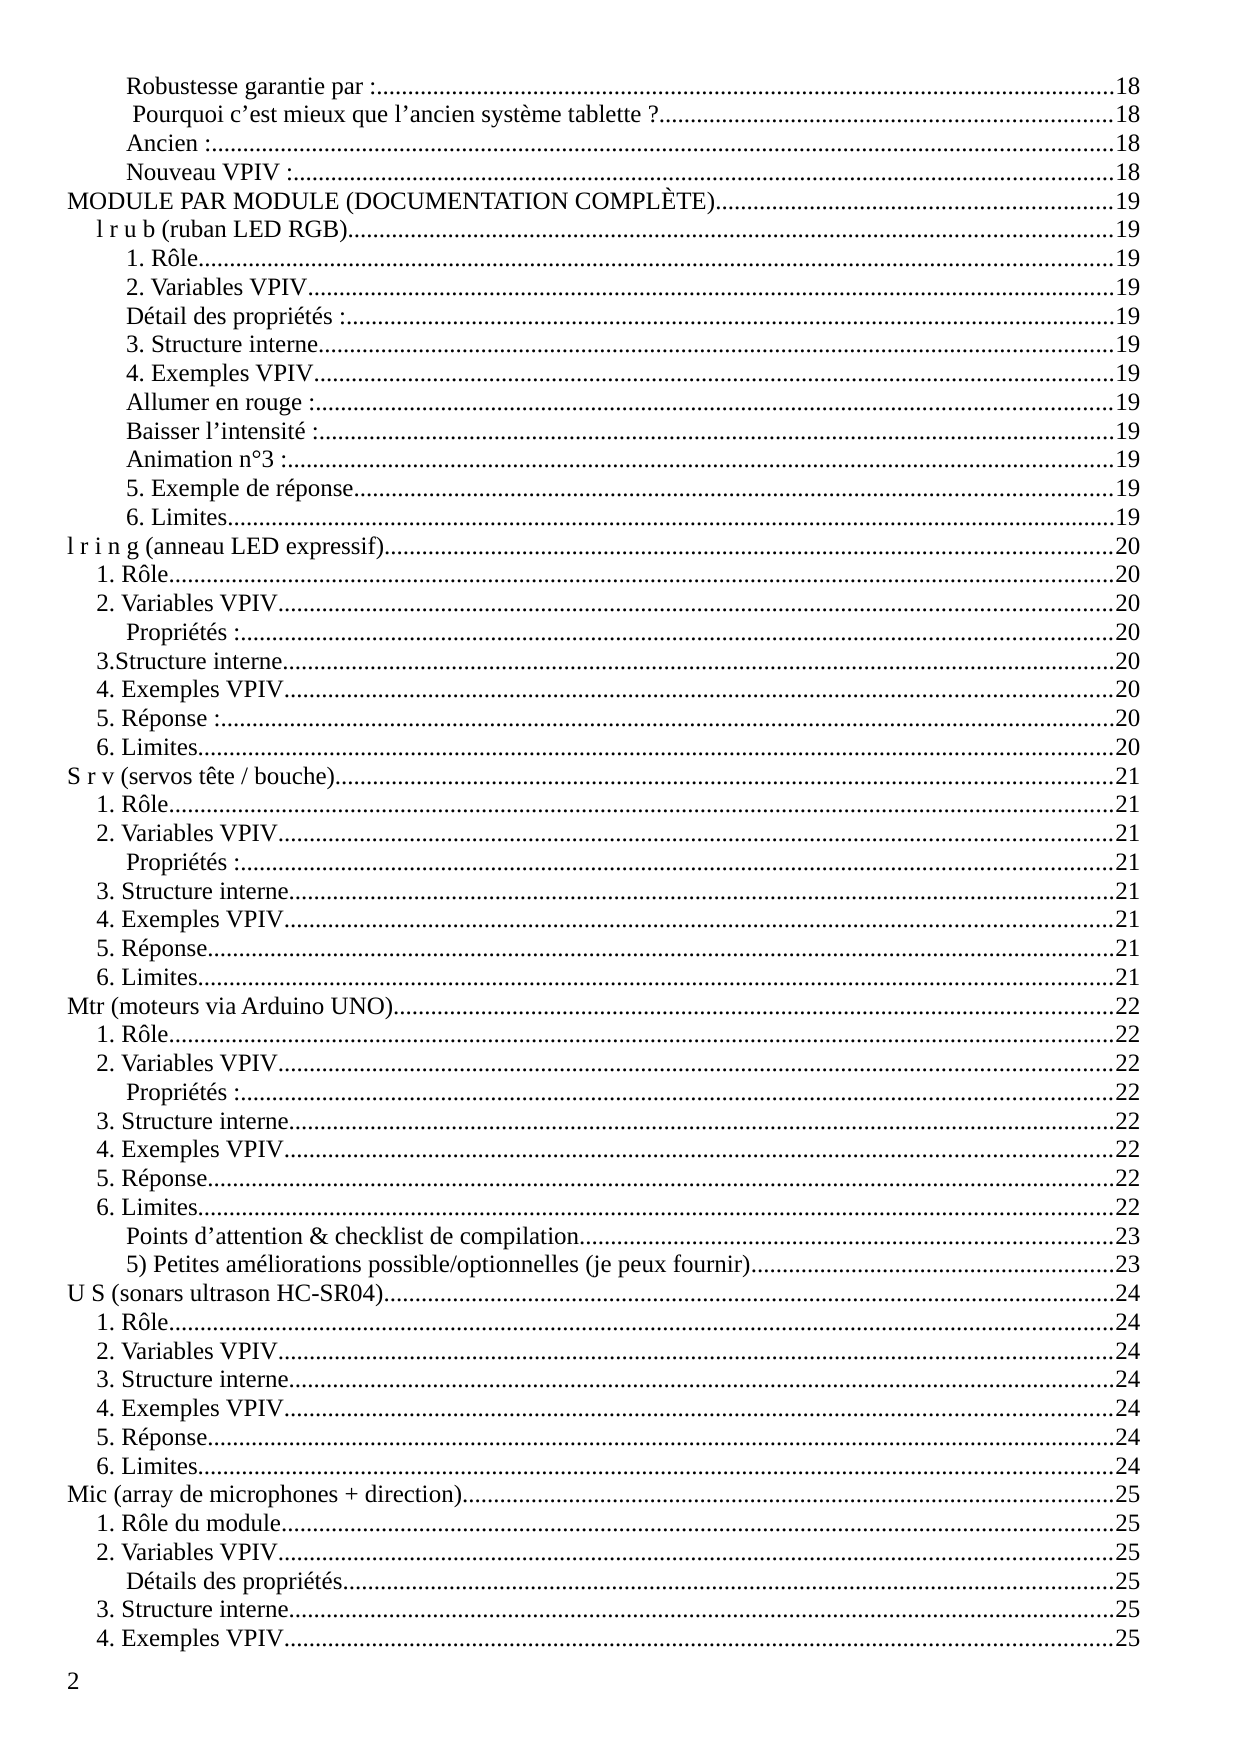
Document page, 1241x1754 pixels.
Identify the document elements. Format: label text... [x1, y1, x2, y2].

text 5. Exemple de réponse 19 [126, 473, 1140, 502]
text 4. Exemples VPIV 22 [96, 1134, 1140, 1163]
text 4. Exemples VPIV 25 [96, 1623, 1140, 1652]
text 1. Rôle 21 [96, 789, 1140, 818]
text 3. Structure interne 21 [96, 876, 1140, 904]
text 5. Réponse 24 [96, 1422, 1140, 1451]
text S r v (servos tête / bouche) 21 [67, 761, 1140, 789]
text 3. Structure interne 25 [96, 1594, 1140, 1623]
text Allumer en rouge : 19 [126, 387, 1140, 416]
text 2. Variables VPIV 25 [96, 1537, 1140, 1566]
text Mtr (moteurs via Arduino UNO) 22 [67, 991, 1140, 1019]
text 5) Petites améliorations possible/optionnelles (je peux fournir) 23 [126, 1249, 1140, 1278]
text l r u b (ruban LED RGB) 19 [96, 214, 1140, 243]
text Mic (array de microphones + direction) 25 [67, 1479, 1140, 1508]
text Propriétés : 22 [126, 1077, 1140, 1106]
text 3. Structure interne 24 [96, 1364, 1140, 1393]
text 3.Structure interne 20 [96, 646, 1140, 674]
text 5. Réponse 21 [96, 933, 1140, 962]
text 1. Rôle 20 [96, 559, 1140, 588]
text 4. Exemples VPIV 19 [126, 358, 1140, 387]
text 5. Réponse : 20 [96, 703, 1140, 732]
text l r i n g (anneau LED expressif) 20 [67, 531, 1140, 559]
text 1. Rôle 19 [126, 243, 1140, 272]
text 2. Variables VPIV 24 [96, 1336, 1140, 1364]
text Nouveau VPIV : 18 [126, 157, 1140, 186]
text MODULE PAR MODULE (DOCUMENTATION COMPLÈTE) 19 [67, 186, 1140, 214]
text 1. Rôle du module 25 [96, 1508, 1140, 1537]
text Robustesse garantie par : 18 [126, 71, 1140, 99]
text 2. Variables VPIV 22 [96, 1048, 1140, 1077]
text Propriétés : 20 [126, 617, 1140, 646]
text 6. Limites 19 [126, 502, 1140, 531]
text 6. Limites 20 [96, 732, 1140, 761]
text 3. Structure interne 22 [96, 1106, 1140, 1134]
text 4. Exemples VPIV 24 [96, 1393, 1140, 1422]
text Points d’attention & checklist de compilation 23 [126, 1221, 1140, 1249]
text 4. Exemples VPIV 20 [96, 674, 1140, 703]
text U S (sonars ultrason HC-SR04) 24 [67, 1278, 1140, 1307]
text Ancien : 18 [126, 128, 1140, 157]
text 6. Limites 24 [96, 1451, 1140, 1479]
text 2. Variables VPIV 19 [126, 272, 1140, 301]
text 1. Rôle 24 [96, 1307, 1140, 1336]
text Détails des propriétés 25 [126, 1566, 1140, 1594]
text Détail des propriétés : 19 [126, 301, 1140, 329]
text 2. Variables VPIV 20 [96, 588, 1140, 617]
text Animation n°3 : 19 [126, 444, 1140, 473]
text Pourquoi c’est mieux que l’ancien système tablette ? 18 [126, 99, 1140, 128]
text 5. Réponse 22 [96, 1163, 1140, 1192]
text Baisser l’intensité : 19 [126, 416, 1140, 444]
text 2. Variables VPIV 21 [96, 818, 1140, 847]
text 3. Structure interne 19 [126, 329, 1140, 358]
text 6. Limites 22 [96, 1192, 1140, 1221]
text 4. Exemples VPIV 21 [96, 904, 1140, 933]
text Propriétés : 21 [126, 847, 1140, 876]
text 6. Limites 21 [96, 962, 1140, 991]
text 1. Rôle 22 [96, 1019, 1140, 1048]
